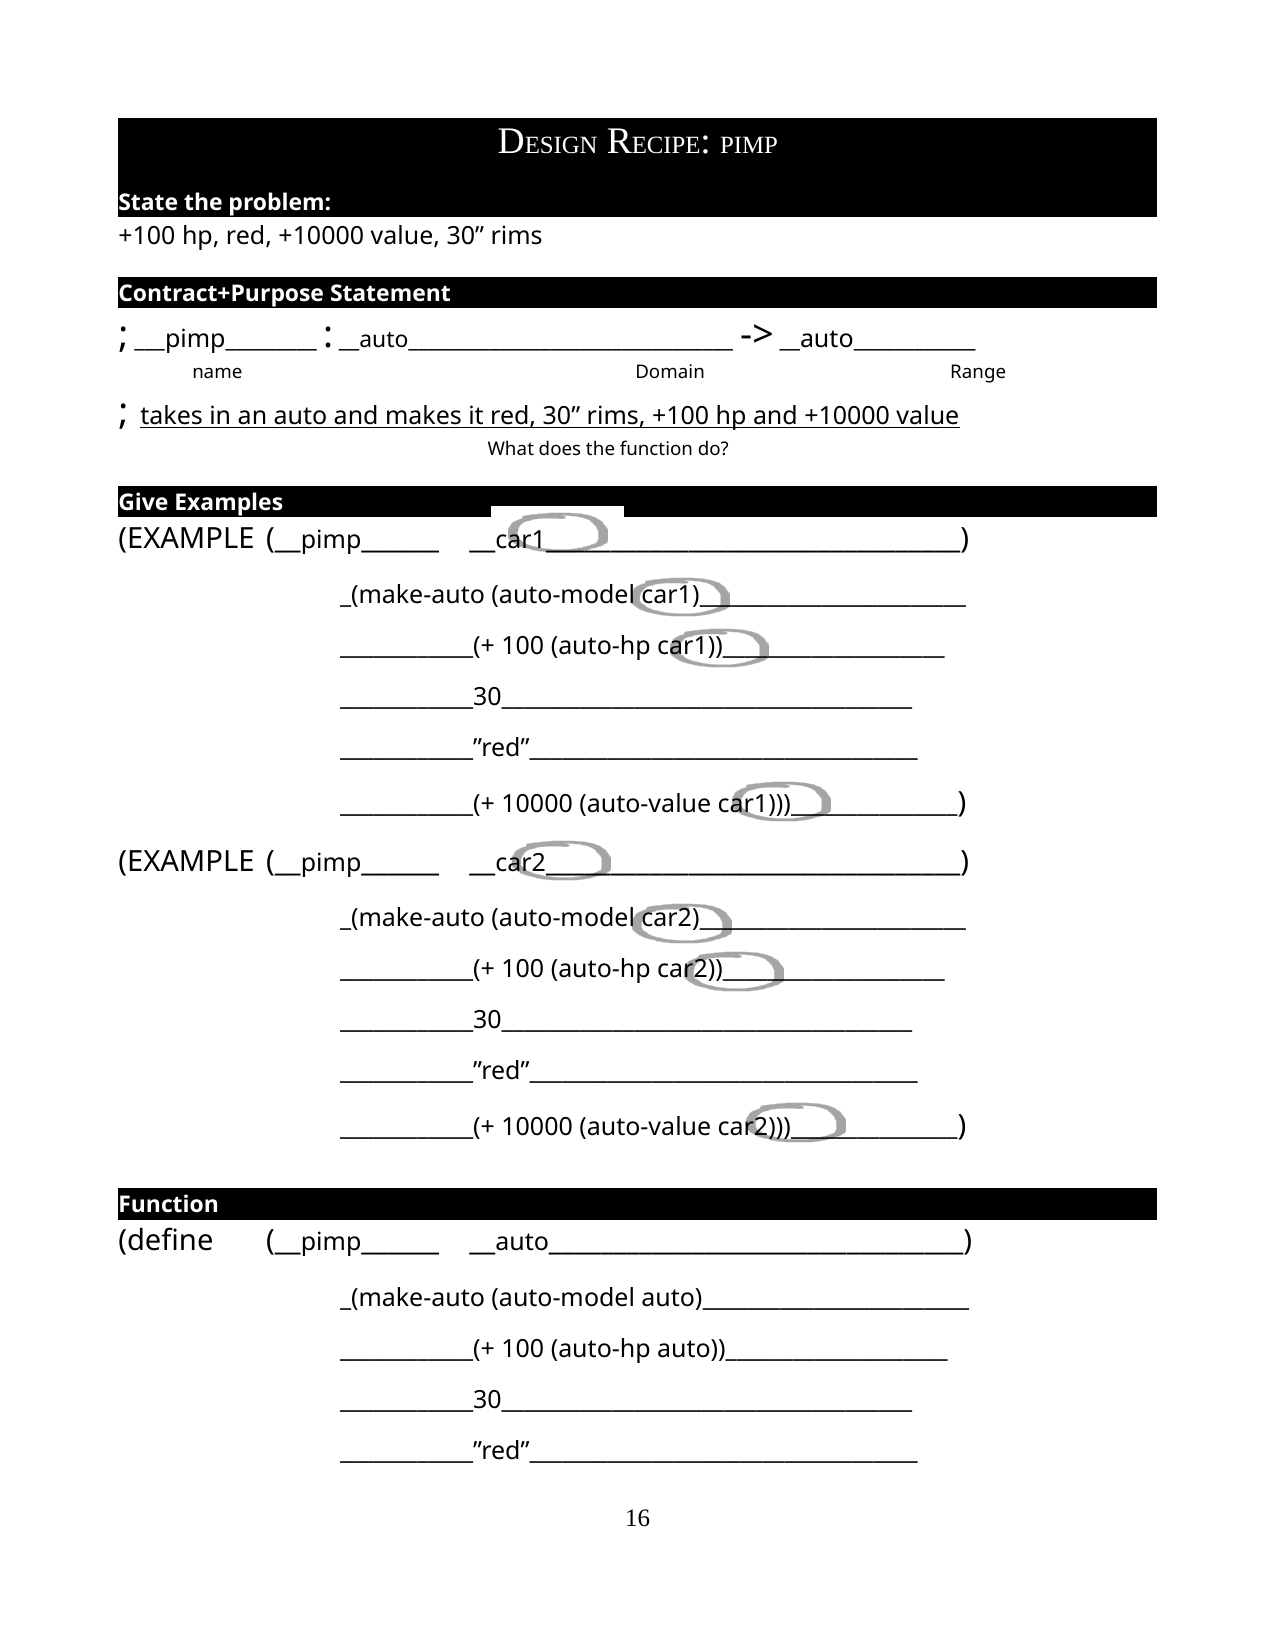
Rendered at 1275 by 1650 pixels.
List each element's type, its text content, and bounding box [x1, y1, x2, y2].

text _(make-auto (auto-model car1)________________________ [118, 577, 613, 611]
text ____________30_____________________________________ [118, 1381, 1157, 1415]
subtitle Give Examples [118, 486, 1157, 517]
text _(make-auto (auto-model auto)________________________ [118, 1279, 1157, 1313]
text (EXAMPLE (__pimp______ __car1________________________________) [118, 517, 491, 557]
subtitle State the problem: [118, 186, 1157, 217]
text ____________(+ 100 (auto-hp car1))____________________ [785, 628, 1157, 662]
text ____________”red”___________________________________ [118, 1053, 1157, 1087]
picture [668, 945, 798, 999]
text _(make-auto (auto-model car2)________________________ [118, 900, 615, 934]
text ____________(+ 100 (auto-hp auto))____________________ [118, 1330, 1157, 1364]
text ; takes in an auto and makes it red, 30” rims, +100 hp and +10000 value [118, 384, 1157, 435]
text What does the function do? [118, 435, 1157, 461]
text ____________(+ 10000 (auto-value car2)))_______________) [862, 1104, 1157, 1144]
picture [496, 835, 626, 888]
text ____________(+ 10000 (auto-value car2)))_______________) [118, 1104, 729, 1144]
picture [716, 775, 846, 829]
text ____________(+ 100 (auto-hp car1))____________________ [118, 628, 653, 662]
text ____________(+ 10000 (auto-value car1)))_______________) [847, 781, 1157, 821]
text (EXAMPLE (__pimp______ __car1________________________________) [624, 517, 1157, 557]
text ____________30_____________________________________ [118, 679, 1157, 713]
text (EXAMPLE (__pimp______ __car2________________________________) [627, 840, 1157, 880]
text ____________(+ 100 (auto-hp car2))____________________ [799, 951, 1157, 985]
text name Domain Range [118, 359, 1157, 384]
subtitle Function [118, 1188, 1157, 1220]
picture [615, 571, 745, 624]
text ____________(+ 10000 (auto-value car1)))_______________) [118, 781, 714, 821]
text (EXAMPLE (__pimp______ __car2________________________________) [118, 840, 494, 880]
picture [492, 507, 623, 560]
text ____________(+ 100 (auto-hp car2))____________________ [118, 951, 667, 985]
subtitle Design Recipe: pimp [118, 118, 1157, 161]
picture [730, 1096, 861, 1150]
text ; ___pimp_________ : __auto________________________________ -> __auto____________ [118, 308, 1157, 359]
text _(make-auto (auto-model car1)________________________ [746, 577, 1157, 611]
text _(make-auto (auto-model car2)________________________ [748, 900, 1157, 934]
text (define (__pimp______ __auto________________________________) [118, 1220, 1157, 1259]
text ____________”red”___________________________________ [118, 1432, 1157, 1466]
picture [654, 622, 784, 675]
text +100 hp, red, +10000 value, 30” rims [118, 217, 1157, 252]
picture [616, 898, 747, 951]
text ____________30_____________________________________ [118, 1002, 1157, 1036]
subtitle Contract+Purpose Statement [118, 277, 1157, 308]
text ____________”red”___________________________________ [118, 730, 1157, 764]
